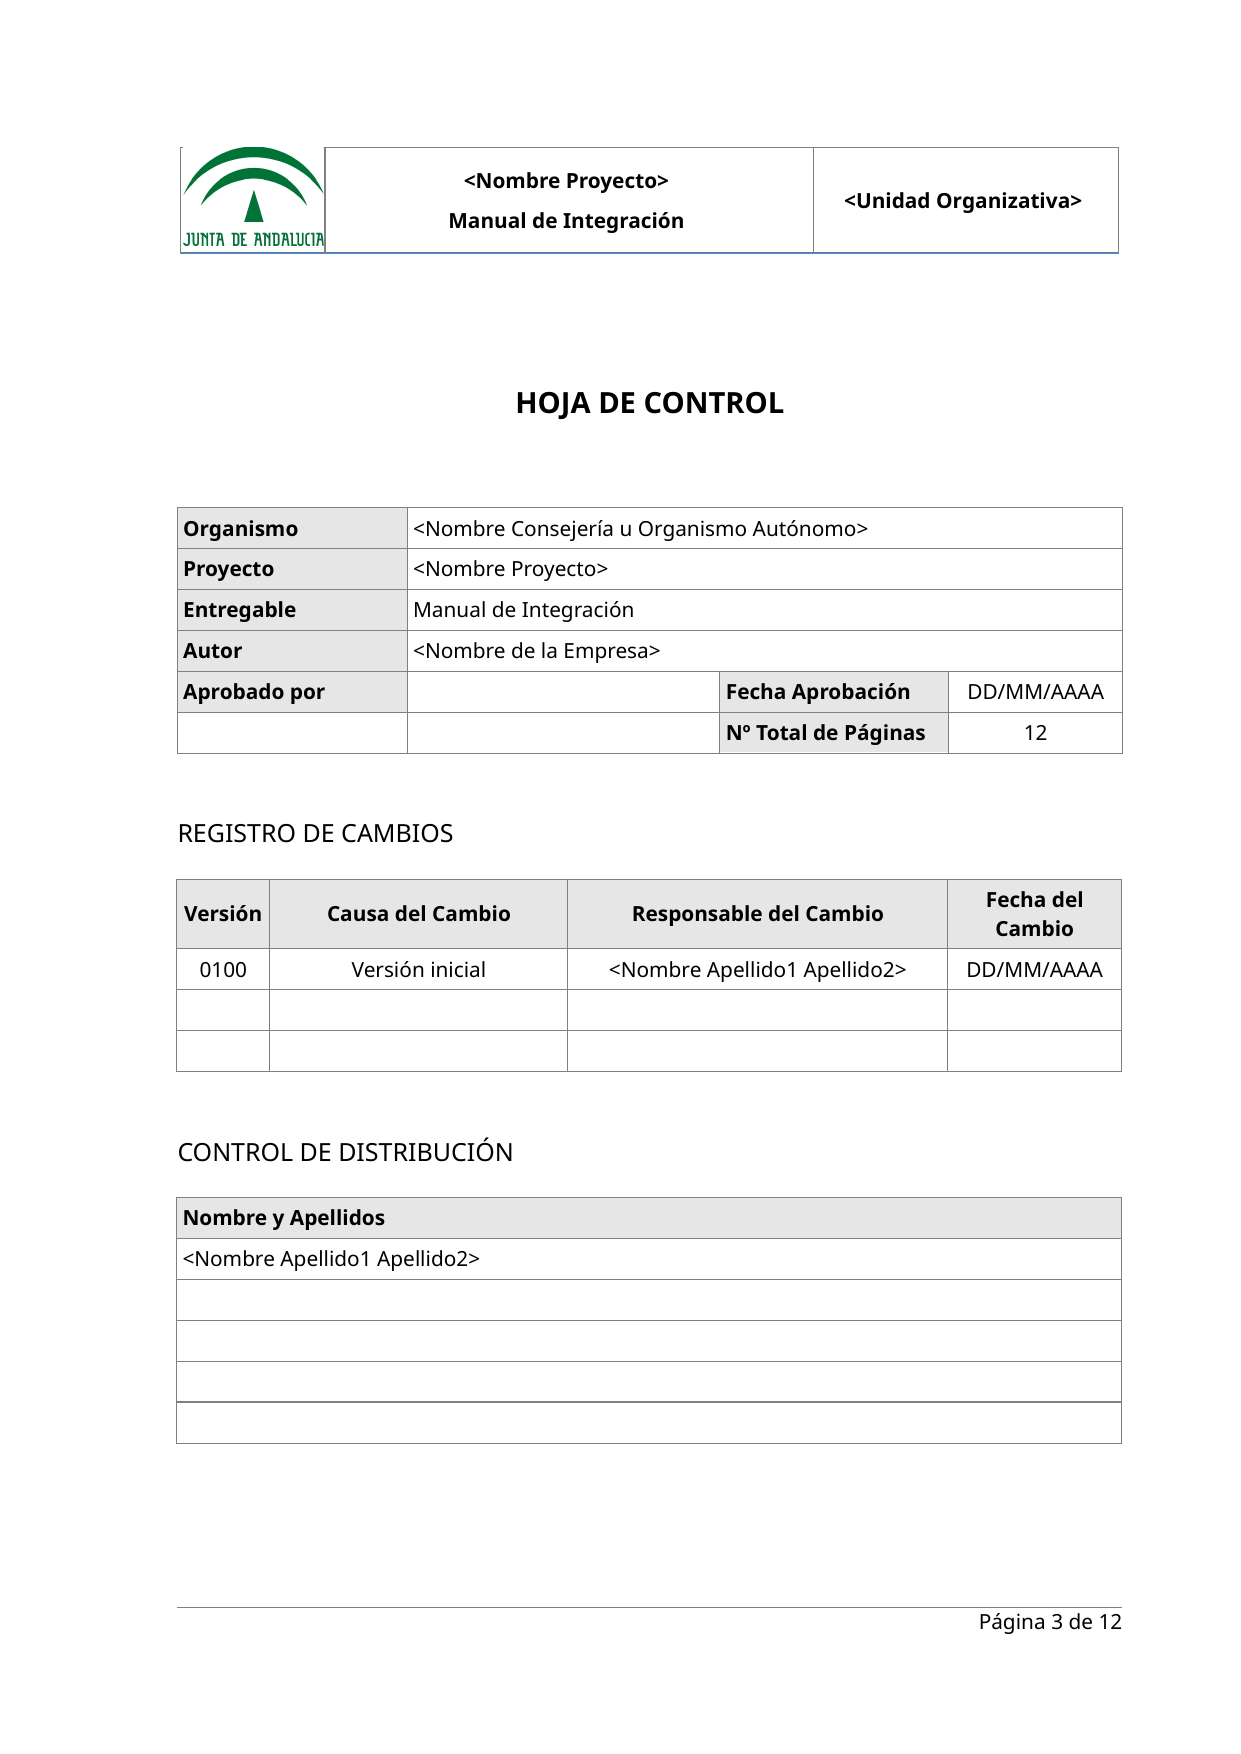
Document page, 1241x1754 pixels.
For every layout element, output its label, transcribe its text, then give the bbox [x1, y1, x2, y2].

table_cell [568, 990, 947, 1030]
text CONTROL DE DISTRIBUCIÓN [177, 1134, 1122, 1168]
table_cell <Nombre Apellido1 Apellido2> [177, 1239, 1121, 1279]
table_header Responsable del Cambio [568, 880, 947, 948]
table_cell Proyecto [178, 549, 407, 589]
table_cell [177, 1280, 1121, 1319]
table_cell [408, 672, 719, 712]
table_header Nombre y Apellidos [177, 1198, 1121, 1238]
table_cell <Nombre Apellido1 Apellido2> [568, 949, 947, 989]
table_cell [177, 1362, 1121, 1401]
table_cell [270, 990, 567, 1030]
table_cell Versión inicial [270, 949, 567, 989]
table_cell Aprobado por [178, 672, 407, 712]
table_header Causa del Cambio [270, 880, 567, 948]
table_cell 0100 [177, 949, 269, 989]
table_cell DD/MM/AAAA [949, 672, 1122, 712]
table_cell Entregable [178, 590, 407, 630]
table_cell [948, 990, 1121, 1030]
table_header Organismo [178, 508, 407, 548]
table_cell [568, 1031, 947, 1071]
table_cell [270, 1031, 567, 1071]
text HOJA DE CONTROL [177, 382, 1122, 422]
text REGISTRO DE CAMBIOS [177, 816, 1122, 850]
table_cell [408, 713, 719, 752]
table_cell [948, 1031, 1121, 1071]
picture [183, 147, 324, 246]
table_header <Nombre Consejería u Organismo Autónomo> [408, 508, 1122, 548]
table_cell DD/MM/AAAA [948, 949, 1121, 989]
table_header Versión [177, 880, 269, 948]
table_cell [178, 713, 407, 752]
table_cell [177, 990, 269, 1030]
table_cell 10 [949, 713, 1122, 752]
table_header Fecha del Cambio [948, 880, 1121, 948]
table_cell <Nombre Proyecto> [408, 549, 1122, 589]
table_cell Fecha Aprobación [720, 672, 948, 712]
table_cell [177, 1321, 1121, 1361]
table_cell [177, 1031, 269, 1071]
table_cell Autor [178, 631, 407, 671]
table_cell Nº Total de Páginas [720, 713, 948, 752]
table_cell [177, 1403, 1121, 1442]
table_cell Manual de Integración [408, 590, 1122, 630]
table_cell <Nombre de la Empresa> [408, 631, 1122, 671]
